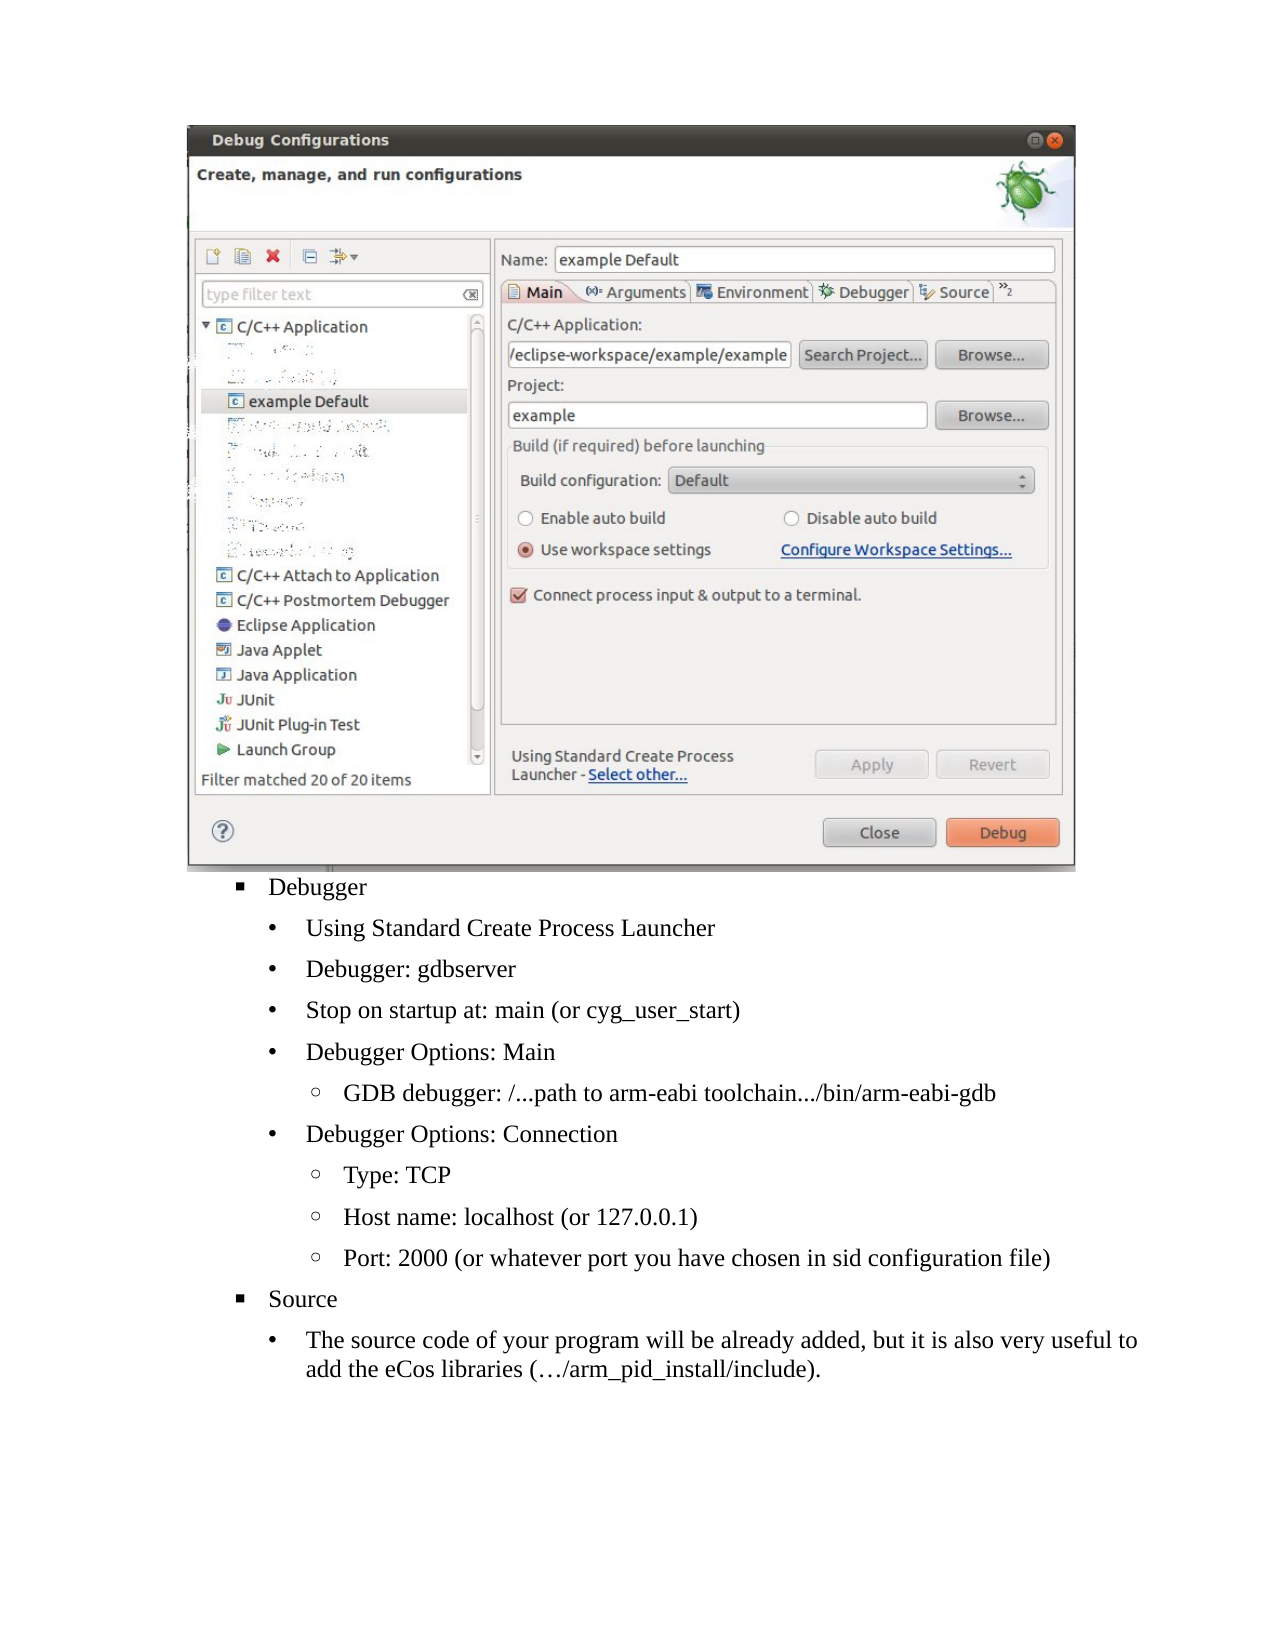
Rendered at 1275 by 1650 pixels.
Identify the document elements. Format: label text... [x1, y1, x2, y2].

list Using Standard Create Process Launcher [268, 913, 1157, 942]
list Debugger Options: Connection [268, 1119, 1157, 1148]
list The source code of your program will be already added, but it is also very useful to add the eCos libraries (…/arm_pid_install/include). [268, 1326, 1157, 1383]
list Debugger: gdbserver [268, 954, 1157, 983]
list Debugger [231, 118, 1157, 901]
list Type: TCP [306, 1161, 1157, 1189]
picture [186, 125, 1076, 872]
list Host name: localhost (or 127.0.0.1) [306, 1202, 1157, 1231]
list Stop on startup at: main (or cyg_user_start) [268, 996, 1157, 1024]
list GDB debugger: /...path to arm-eabi toolchain.../bin/arm-eabi-gdb [306, 1078, 1157, 1107]
list Port: 2000 (or whatever port you have chosen in sid configuration file) [306, 1243, 1157, 1272]
list Source [231, 1284, 1157, 1313]
list Debugger Options: Main [268, 1037, 1157, 1066]
